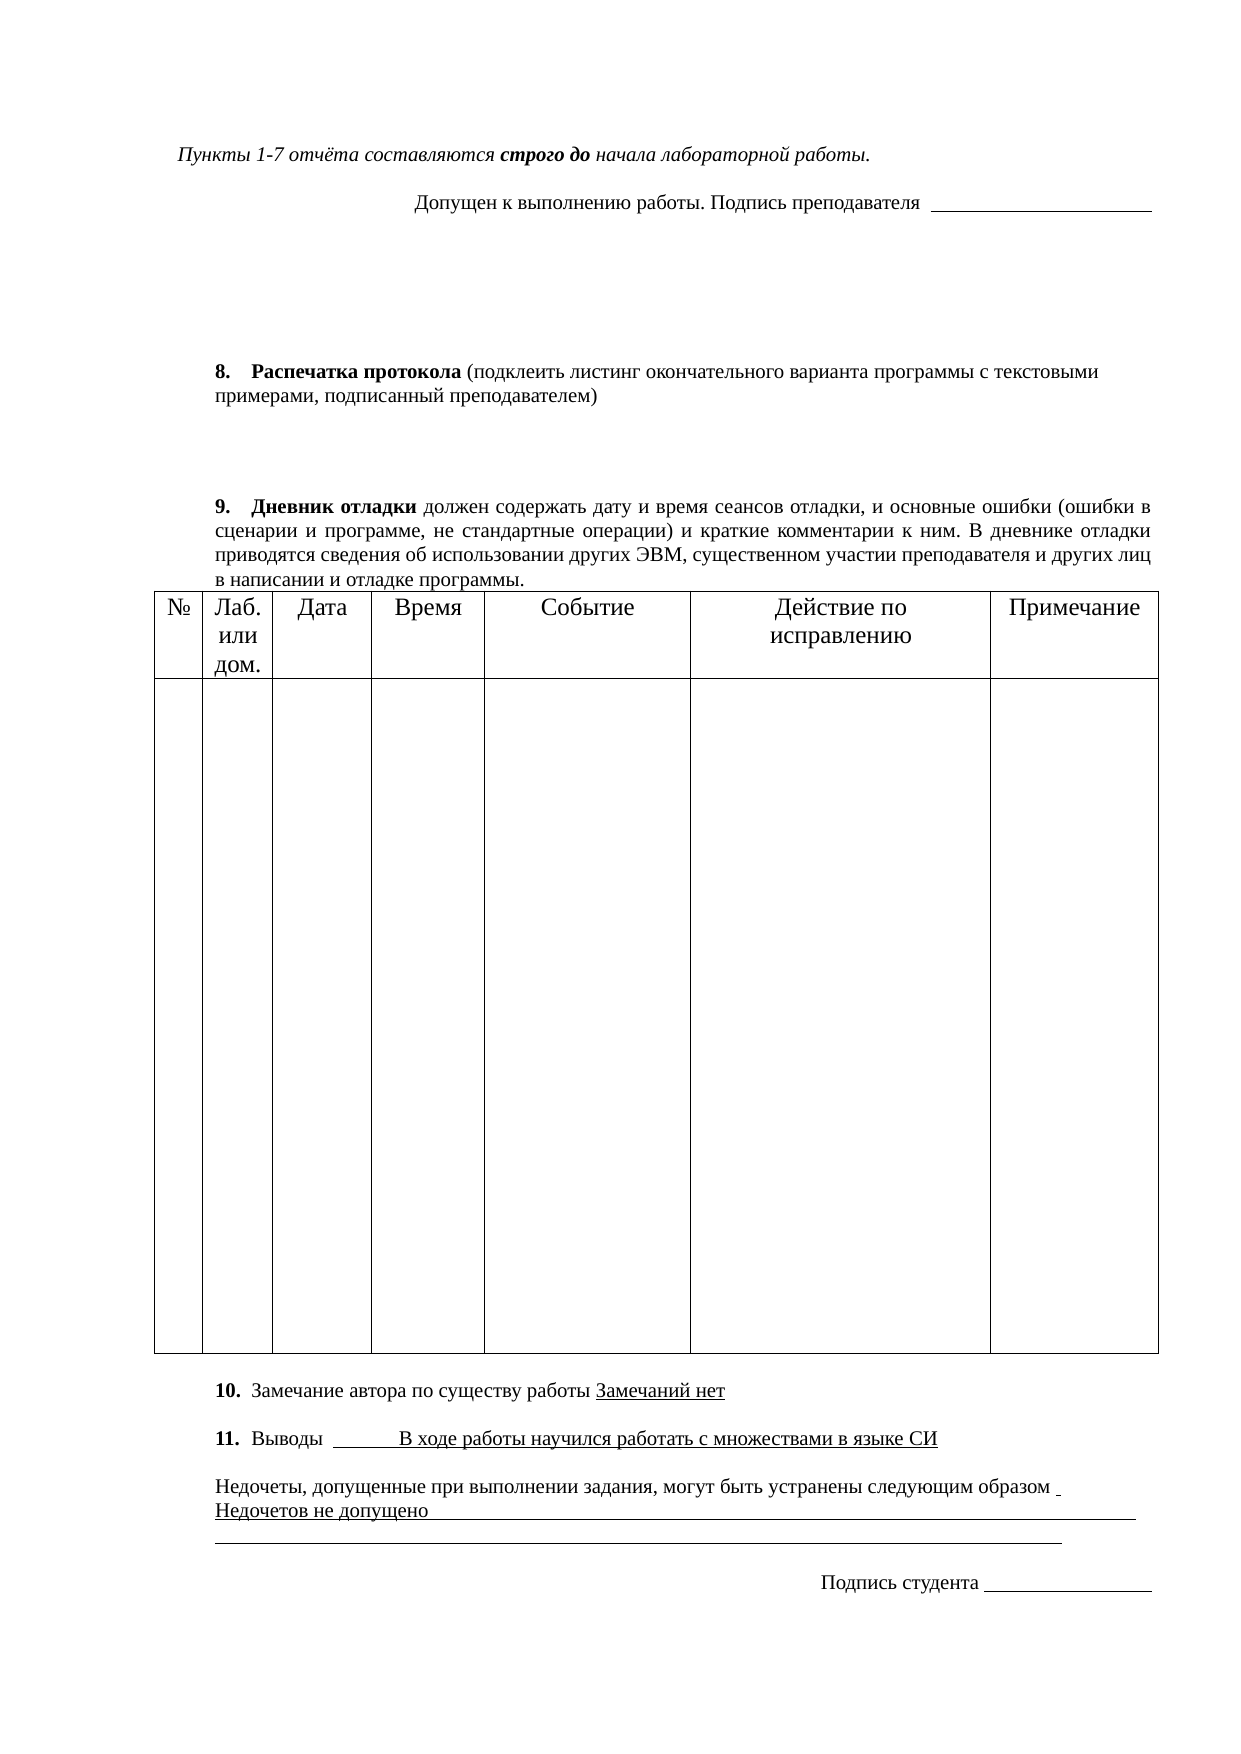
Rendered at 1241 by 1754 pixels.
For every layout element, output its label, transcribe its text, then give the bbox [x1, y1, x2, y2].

table_header № [155, 592, 202, 678]
list Замечание автора по существу работы Замечаний нет [215, 1378, 1152, 1402]
text Пункты 1-7 отчёта составляются строго до начала лабораторной работы. [177, 142, 1152, 166]
table_header Дата [273, 592, 371, 678]
table_header Событие [485, 592, 690, 678]
table_cell [203, 679, 272, 1353]
list Дневник отладки должен содержать дату и время сеансов отладки, и основные ошибки (ошибки в сценарии и программе, не стандартные операции) и краткие комментарии к ним. В дневнике отладки приводятся сведения об использовании других ЭВМ, существенном участии преподавателя и других лиц в написании и отладке программы. [215, 494, 1152, 591]
table_cell [372, 679, 484, 1353]
text Допущен к выполнению работы. Подпись преподавателя [177, 190, 1152, 214]
text Подпись студента [215, 1570, 1152, 1594]
text Недочетов не допущено [215, 1498, 1152, 1546]
table_cell [485, 679, 690, 1353]
table_cell [273, 679, 371, 1353]
table_cell [691, 679, 990, 1353]
table_header Примечание [991, 592, 1158, 678]
table_header Время [372, 592, 484, 678]
table_cell [991, 679, 1158, 1353]
table_header Лаб. или дом. [203, 592, 272, 678]
list Распечатка протокола (подклеить листинг окончательного варианта программы с текстовыми примерами, подписанный преподавателем) [215, 359, 1152, 407]
text Недочеты, допущенные при выполнении задания, могут быть устранены следующим образом [215, 1474, 1152, 1498]
list Выводы В ходе работы научился работать с множествами в языке СИ [215, 1426, 1152, 1450]
table_header Действие по исправлению [691, 592, 990, 678]
table_cell [155, 679, 202, 1353]
